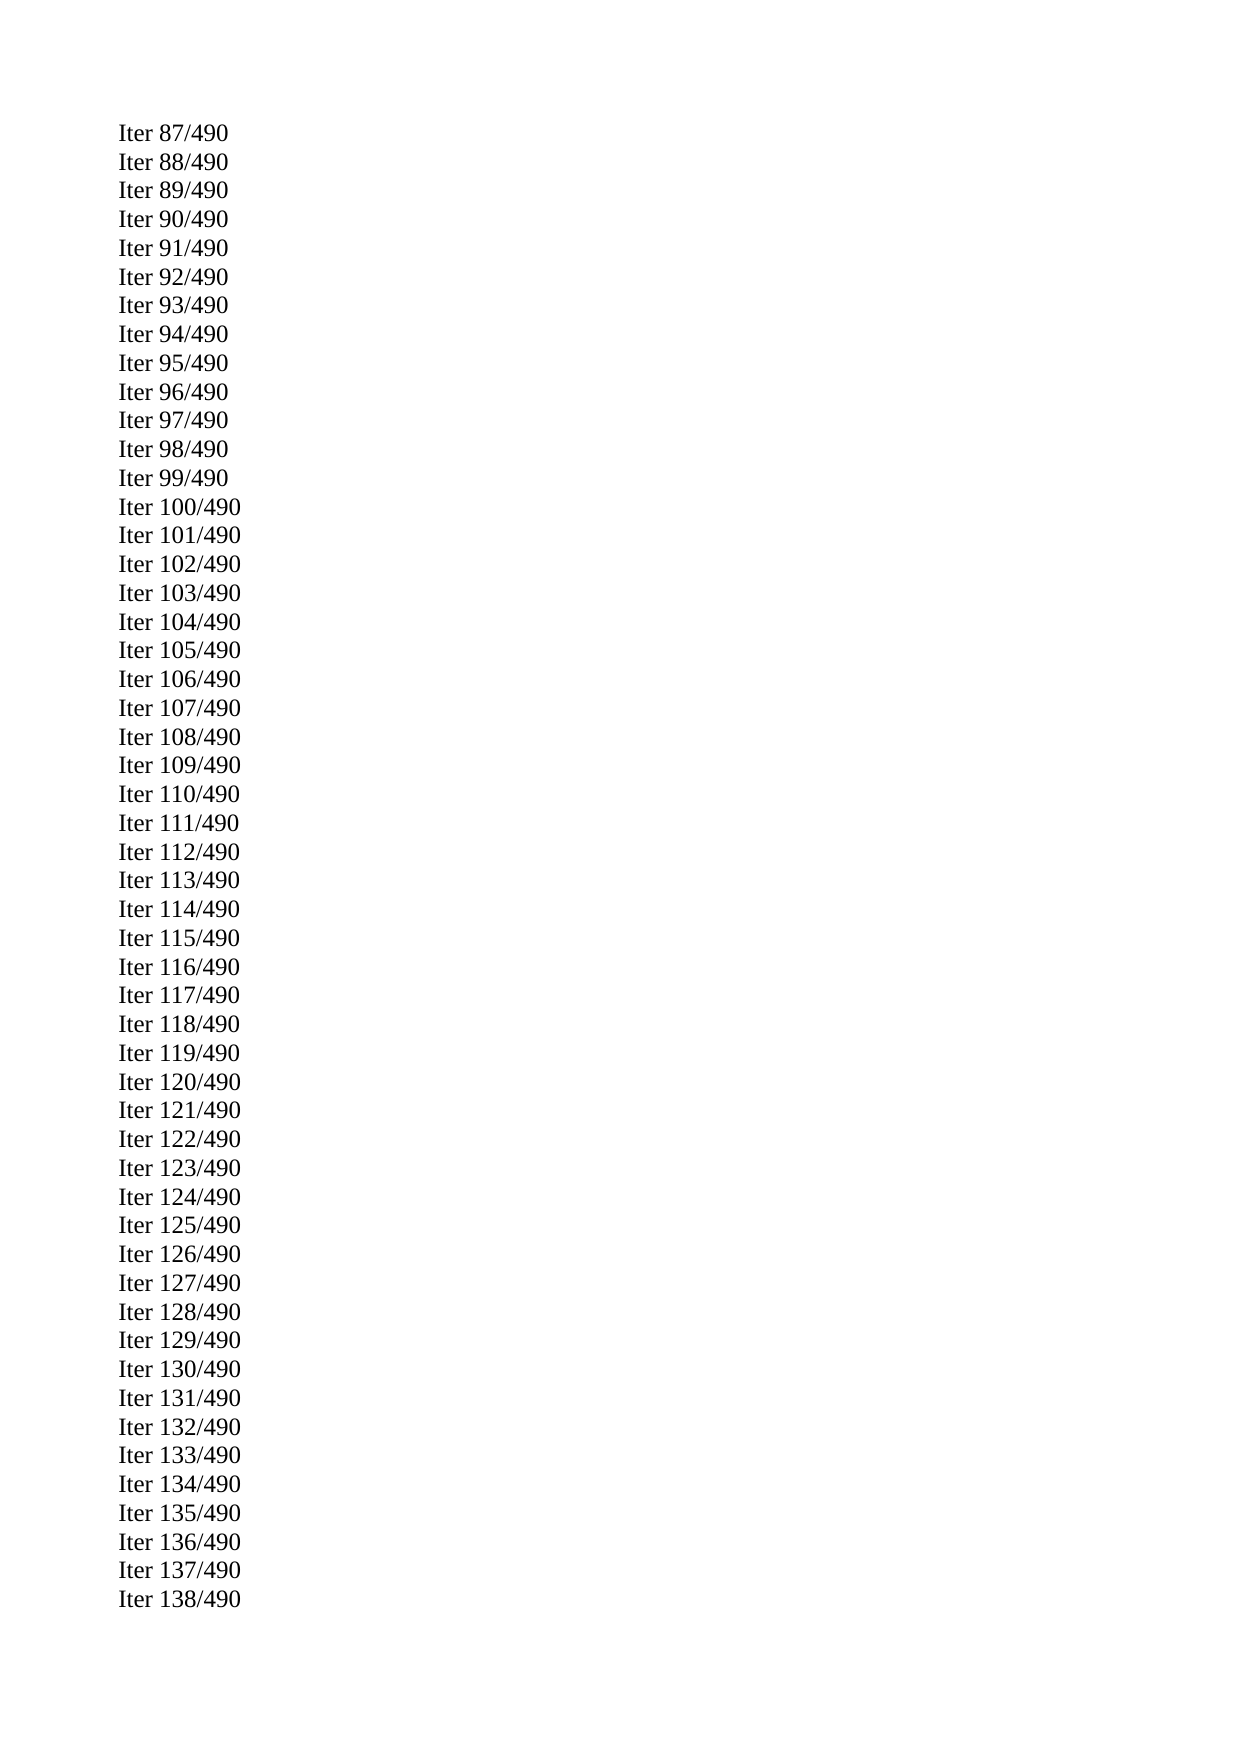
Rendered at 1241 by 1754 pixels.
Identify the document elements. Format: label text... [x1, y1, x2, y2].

text Iter 124/490 [118, 1182, 1122, 1211]
text Iter 93/490 [118, 291, 1122, 319]
text Iter 114/490 [118, 894, 1122, 923]
text Iter 119/490 [118, 1038, 1122, 1067]
text Iter 131/490 [118, 1383, 1122, 1412]
text Iter 128/490 [118, 1297, 1122, 1326]
text Iter 137/490 [118, 1556, 1122, 1584]
text Iter 112/490 [118, 837, 1122, 866]
text Iter 126/490 [118, 1239, 1122, 1268]
text Iter 121/490 [118, 1096, 1122, 1124]
text Iter 100/490 [118, 492, 1122, 521]
text Iter 88/490 [118, 147, 1122, 176]
text Iter 108/490 [118, 722, 1122, 751]
text Iter 117/490 [118, 981, 1122, 1009]
text Iter 129/490 [118, 1326, 1122, 1354]
text Iter 118/490 [118, 1009, 1122, 1038]
text Iter 97/490 [118, 406, 1122, 434]
text Iter 87/490 [118, 118, 1122, 147]
text Iter 89/490 [118, 176, 1122, 204]
text Iter 135/490 [118, 1498, 1122, 1527]
text Iter 98/490 [118, 434, 1122, 463]
text Iter 123/490 [118, 1153, 1122, 1182]
text Iter 107/490 [118, 693, 1122, 722]
text Iter 116/490 [118, 952, 1122, 981]
text Iter 106/490 [118, 664, 1122, 693]
text Iter 104/490 [118, 607, 1122, 636]
text Iter 99/490 [118, 463, 1122, 492]
text Iter 103/490 [118, 578, 1122, 607]
text Iter 122/490 [118, 1124, 1122, 1153]
text Iter 102/490 [118, 549, 1122, 578]
text Iter 96/490 [118, 377, 1122, 406]
text Iter 132/490 [118, 1412, 1122, 1441]
text Iter 109/490 [118, 751, 1122, 779]
text Iter 133/490 [118, 1441, 1122, 1469]
text Iter 134/490 [118, 1469, 1122, 1498]
text Iter 138/490 [118, 1584, 1122, 1613]
text Iter 110/490 [118, 779, 1122, 808]
text Iter 92/490 [118, 262, 1122, 291]
text Iter 94/490 [118, 319, 1122, 348]
text Iter 120/490 [118, 1067, 1122, 1096]
text Iter 90/490 [118, 204, 1122, 233]
text Iter 91/490 [118, 233, 1122, 262]
text Iter 113/490 [118, 866, 1122, 894]
text Iter 101/490 [118, 521, 1122, 549]
text Iter 130/490 [118, 1354, 1122, 1383]
text Iter 111/490 [118, 808, 1122, 837]
text Iter 127/490 [118, 1268, 1122, 1297]
text Iter 136/490 [118, 1527, 1122, 1556]
text Iter 125/490 [118, 1211, 1122, 1239]
text Iter 115/490 [118, 923, 1122, 952]
text Iter 95/490 [118, 348, 1122, 377]
text Iter 105/490 [118, 636, 1122, 664]
